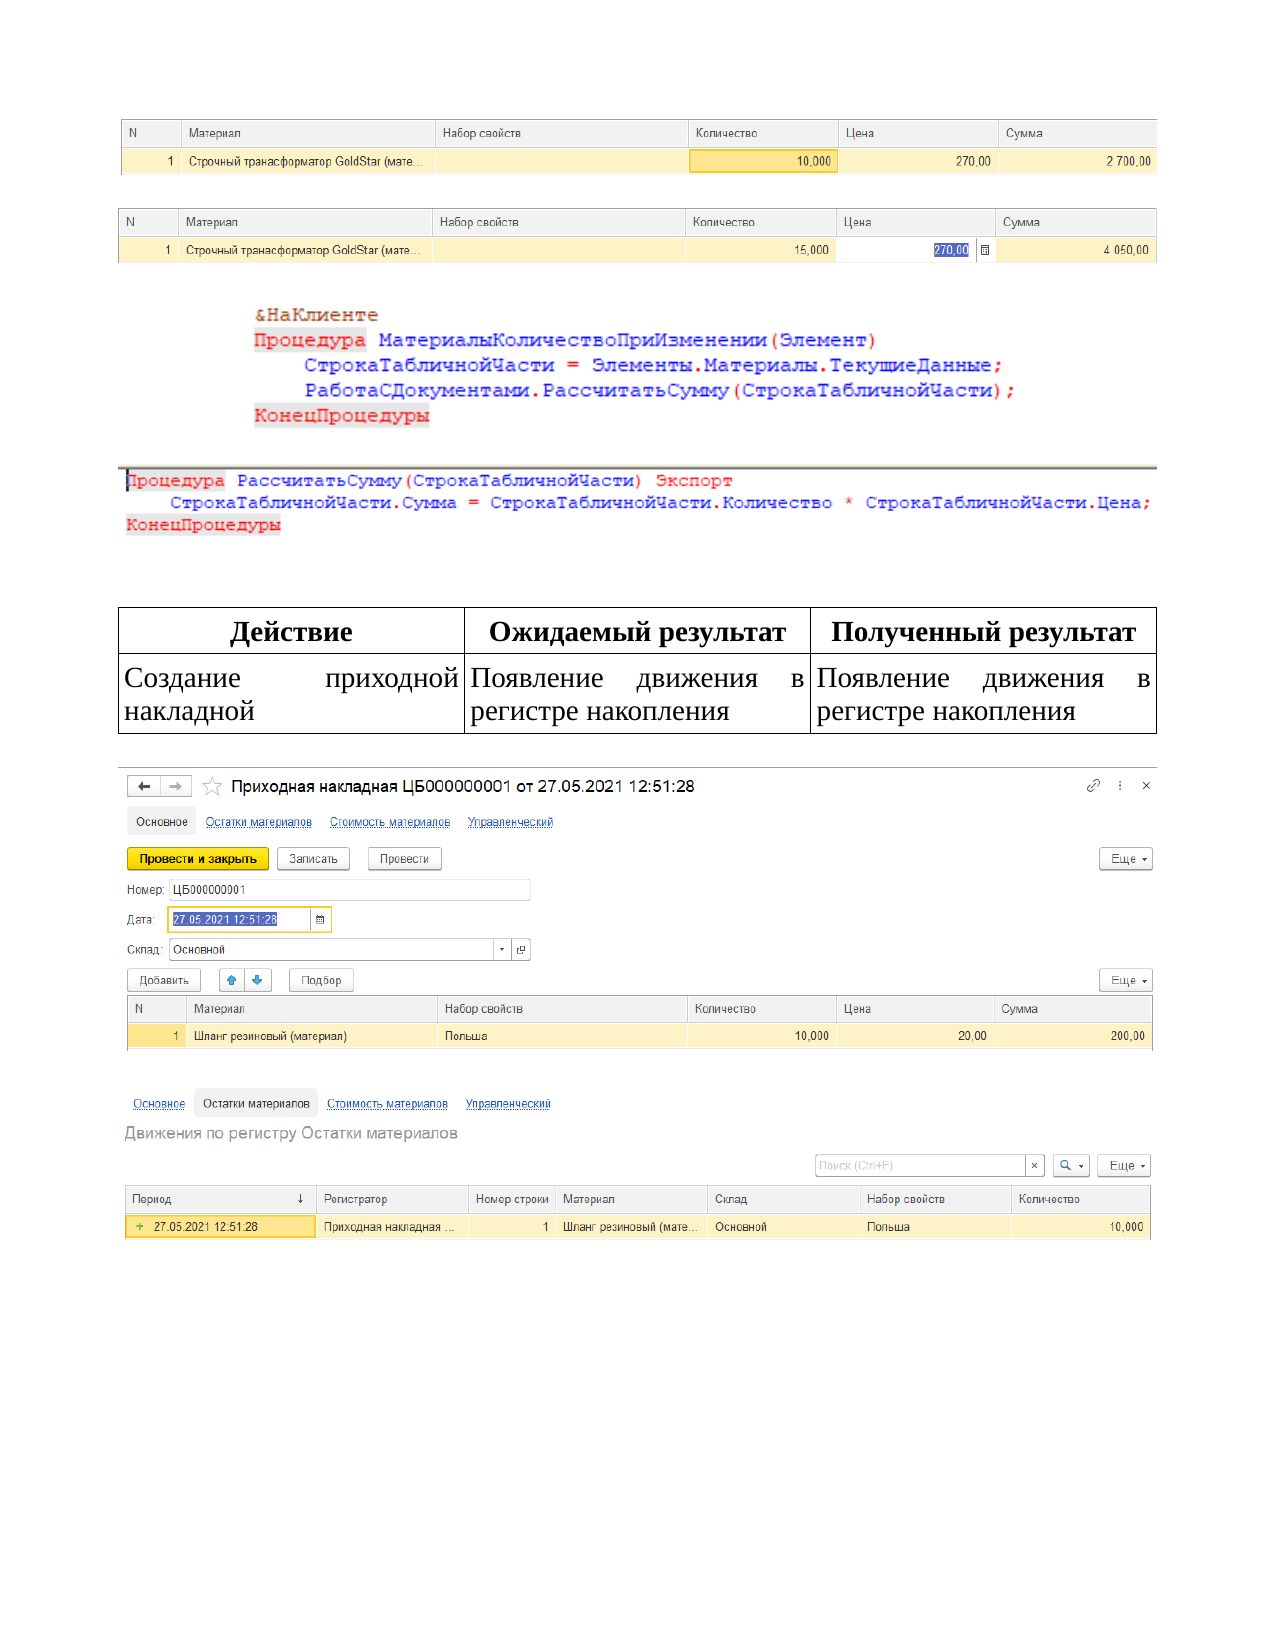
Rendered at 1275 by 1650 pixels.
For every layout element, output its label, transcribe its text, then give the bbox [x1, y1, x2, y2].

picture [118, 464, 1157, 540]
picture [118, 767, 1157, 1051]
table_cell Появление движения в регистре накопления [465, 654, 810, 733]
table_header Полученный результат [811, 608, 1156, 653]
table_cell Создание приходной накладной [119, 654, 464, 733]
picture [118, 118, 1157, 175]
table_cell Появление движения в регистре накопления [811, 654, 1156, 733]
picture [245, 296, 1030, 436]
picture [118, 207, 1157, 263]
table_header Ожидаемый результат [465, 608, 810, 653]
table_header Действие [119, 608, 464, 653]
picture [118, 1084, 1157, 1240]
